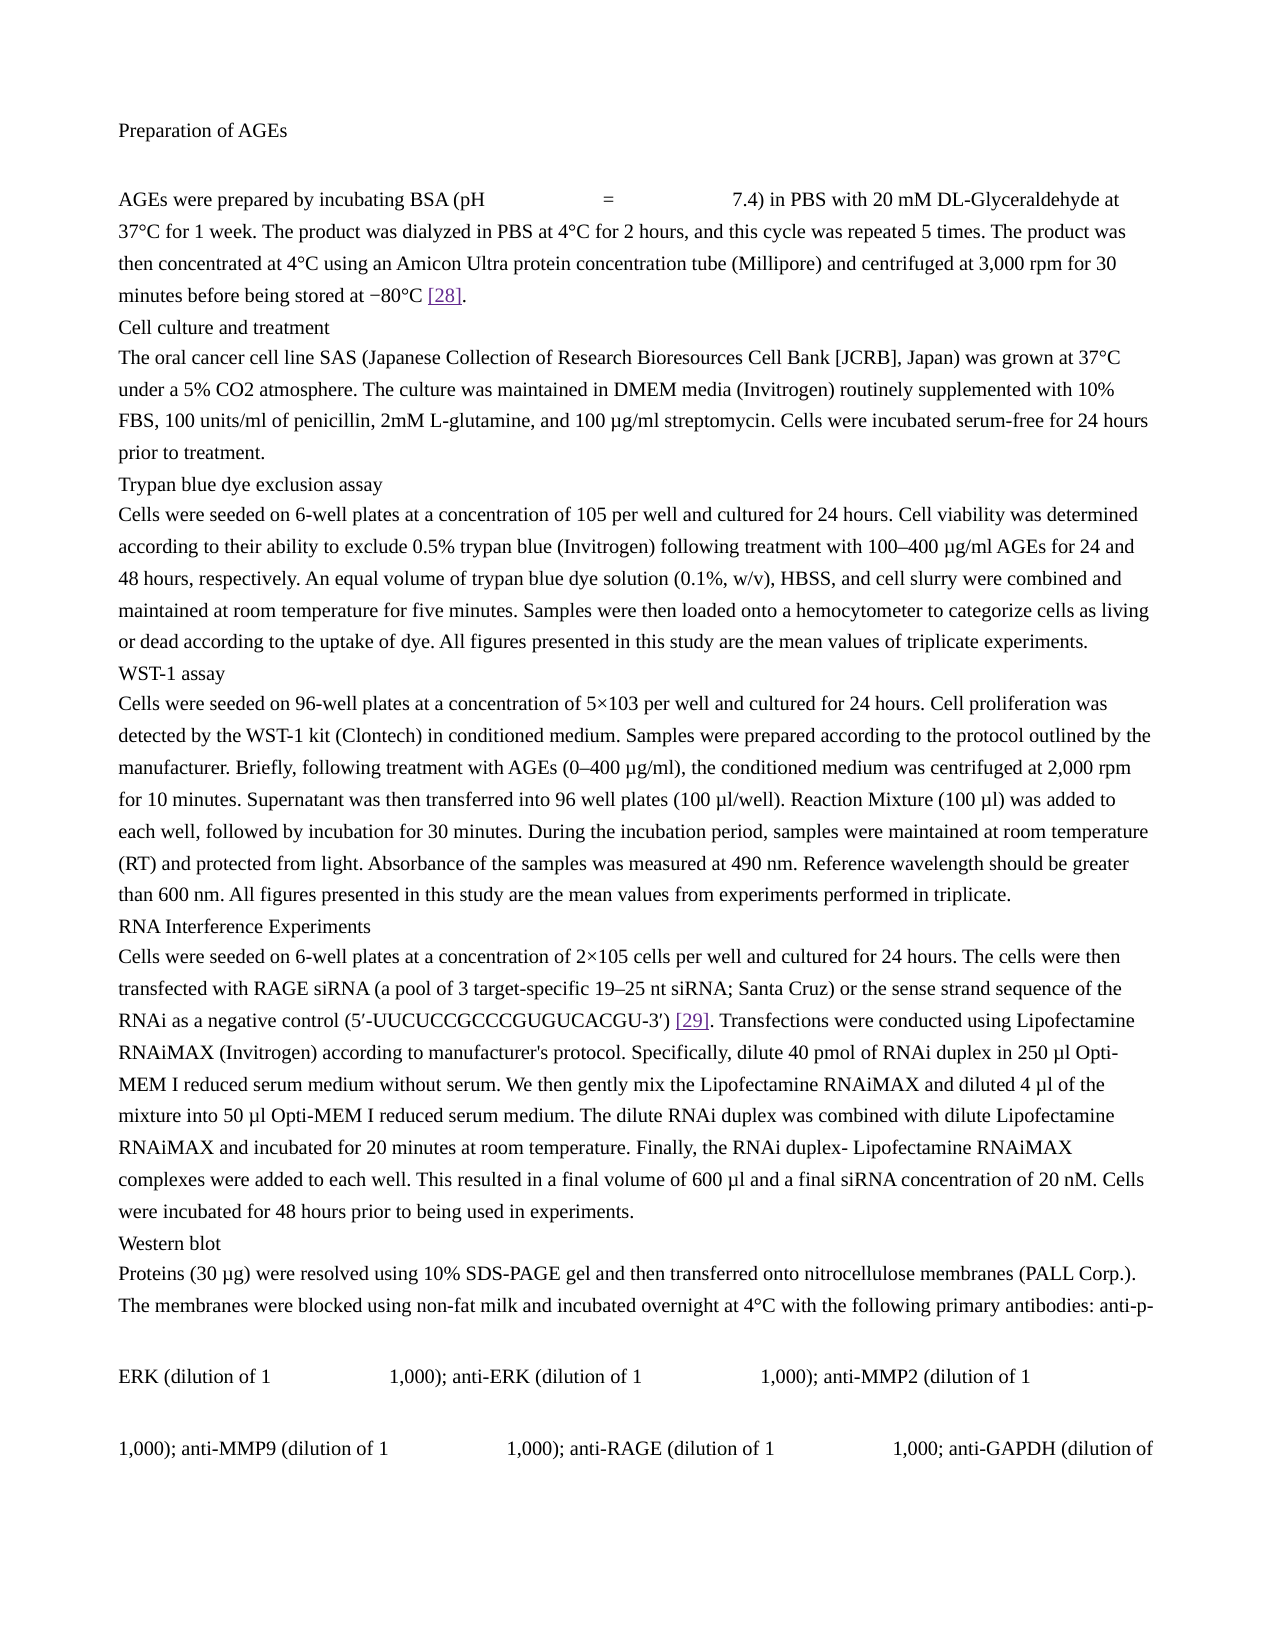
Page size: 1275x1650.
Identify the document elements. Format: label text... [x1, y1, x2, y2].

text Cells were seeded on 96-well plates at a concentration of 5×103 per well and cultured for 24 hours. Cell proliferation was detected by the WST-1 kit (Clontech) in conditioned medium. Samples were prepared according to the protocol outlined by the manufacturer. Briefly, following treatment with AGEs (0–400 µg/ml), the conditioned medium was centrifuged at 2,000 rpm for 10 minutes. Supernatant was then transferred into 96 well plates (100 µl/well). Reaction Mixture (100 µl) was added to each well, followed by incubation for 30 minutes. During the incubation period, samples were maintained at room temperature (RT) and protected from light. Absorbance of the samples was measured at 490 nm. Reference wavelength should be greater than 600 nm. All figures presented in this study are the mean values from experiments performed in triplicate. [118, 692, 1157, 906]
subtitle RNA Interference Experiments [118, 915, 1157, 938]
text Cells were seeded on 6-well plates at a concentration of 2×105 cells per well and cultured for 24 hours. The cells were then transfected with RAGE siRNA (a pool of 3 target-specific 19–25 nt siRNA; Santa Cruz) or the sense strand sequence of the RNAi as a negative control (5′-UUCUCCGCCCGUGUCACGU-3′) [29]. Transfections were conducted using Lipofectamine RNAiMAX (Invitrogen) according to manufacturer's protocol. Specifically, dilute 40 pmol of RNAi duplex in 250 µl Opti-MEM I reduced serum medium without serum. We then gently mix the Lipofectamine RNAiMAX and diluted 4 µl of the mixture into 50 µl Opti-MEM I reduced serum medium. The dilute RNAi duplex was combined with dilute Lipofectamine RNAiMAX and incubated for 20 minutes at room temperature. Finally, the RNAi duplex- Lipofectamine RNAiMAX complexes were added to each well. This resulted in a final volume of 600 µl and a final siRNA concentration of 20 nM. Cells were incubated for 48 hours prior to being used in experiments. [118, 944, 1157, 1223]
subtitle Trypan blue dye exclusion assay [118, 473, 1157, 496]
text Cells were seeded on 6-well plates at a concentration of 105 per well and cultured for 24 hours. Cell viability was determined according to their ability to exclude 0.5% trypan blue (Invitrogen) following treatment with 100–400 µg/ml AGEs for 24 and 48 hours, respectively. An equal volume of trypan blue dye solution (0.1%, w/v), HBSS, and cell slurry were combined and maintained at room temperature for five minutes. Samples were then loaded onto a hemocytometer to categorize cells as living or dead according to the uptake of dye. All figures presented in this study are the mean values of triplicate experiments. [118, 502, 1157, 653]
text Proteins (30 µg) were resolved using 10% SDS-PAGE gel and then transferred onto nitrocellulose membranes (PALL Corp.). The membranes were blocked using non-fat milk and incubated overnight at 4°C with the following primary antibodies: anti-p-ERK (dilution of 11,000); anti-ERK (dilution of 11,000); anti-MMP2 (dilution of 11,000); anti-MMP9 (dilution of 11,000); anti-RAGE (dilution of 11,000; anti-GAPDH (dilution of [118, 1261, 1157, 1460]
text The oral cancer cell line SAS (Japanese Collection of Research Bioresources Cell Bank [JCRB], Japan) was grown at 37°C under a 5% CO2 atmosphere. The culture was maintained in DMEM media (Invitrogen) routinely supplemented with 10% FBS, 100 units/ml of penicillin, 2mM L-glutamine, and 100 µg/ml streptomycin. Cells were incubated serum-free for 24 hours prior to treatment. [118, 345, 1157, 464]
text AGEs were prepared by incubating BSA (pH=7.4) in PBS with 20 mM DL-Glyceraldehyde at 37°C for 1 week. The product was dialyzed in PBS at 4°C for 2 hours, and this cycle was repeated 5 times. The product was then concentrated at 4°C using an Amicon Ultra protein concentration tube (Millipore) and centrifuged at 3,000 rpm for 30 minutes before being stored at −80°C [28]. [118, 148, 1157, 307]
subtitle Western blot [118, 1231, 1157, 1255]
subtitle WST-1 assay [118, 662, 1157, 685]
subtitle Preparation of AGEs [118, 118, 1157, 141]
subtitle Cell culture and treatment [118, 315, 1157, 339]
